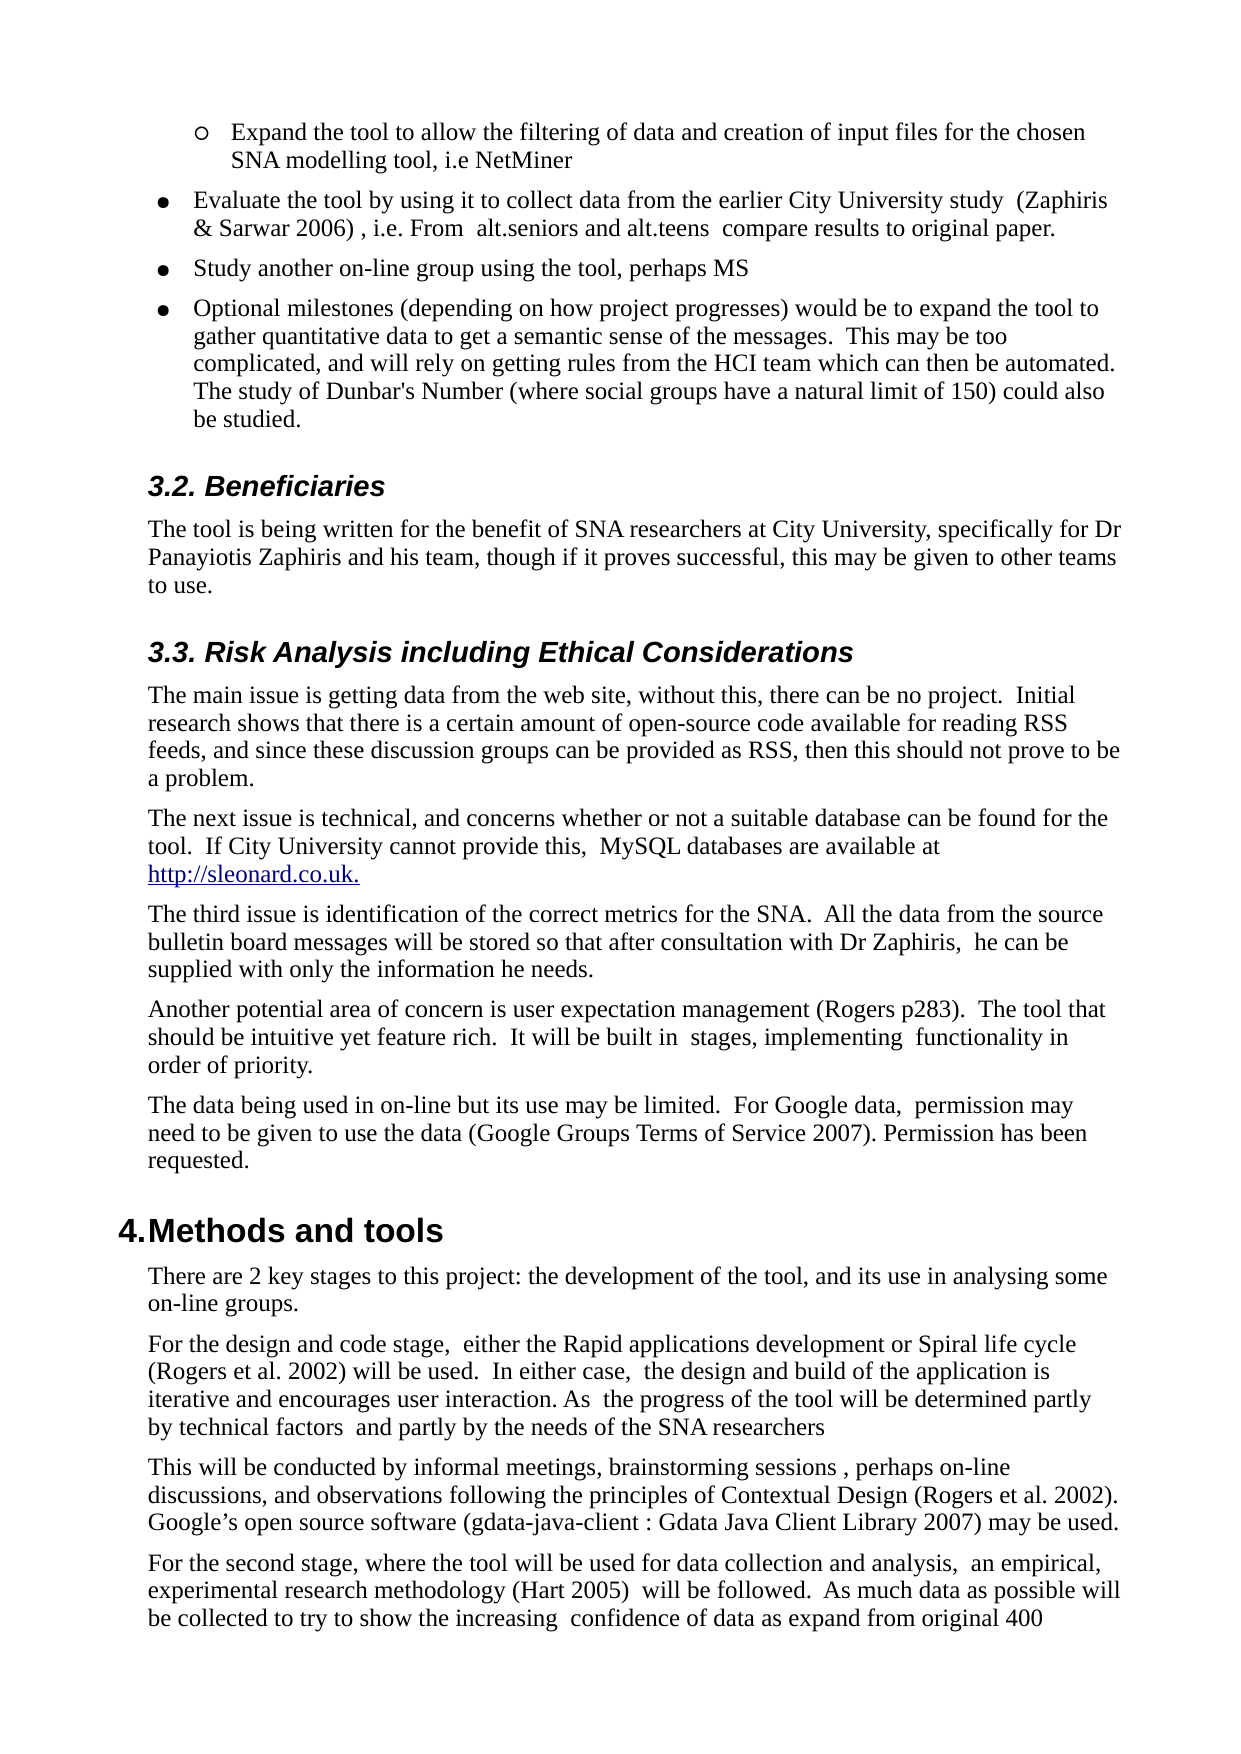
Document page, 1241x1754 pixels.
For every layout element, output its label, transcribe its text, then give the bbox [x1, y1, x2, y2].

subtitle Methods and tools [118, 1212, 1122, 1249]
list Optional milestones (depending on how project progresses) would be to expand the tool to gather quantitative data to get a semantic sense of the messages. This may be too complicated, and will rely on getting rules from the HCI team which can then be automated. The study of Dunbar's Number (where social groups have a natural limit of 150) could also be studied. [156, 294, 1122, 433]
text The main issue is getting data from the web site, without this, there can be no project. Initial research shows that there is a certain amount of open-source code available for reading RSS feeds, and since these discussion groups can be provided as RSS, then this should not prove to be a problem. [148, 681, 1122, 792]
subtitle 3.2. Beneficiaries [118, 470, 1122, 503]
text This will be conducted by informal meetings, brainstorming sessions , perhaps on-line discussions, and observations following the principles of Contextual Design (Rogers et al. 2002). Google’s open source software (gdata-java-client : Gdata Java Client Library 2007) may be used. [148, 1453, 1122, 1536]
text The third issue is identification of the correct metrics for the SNA. All the data from the source bulletin board messages will be stored so that after consultation with Dr Zaphiris, he can be supplied with only the information he needs. [148, 900, 1122, 983]
list Evaluate the tool by using it to collect data from the earlier City University study (Zaphiris & Sarwar 2006) , i.e. From alt.seniors and alt.teens compare results to original paper. [156, 186, 1122, 241]
text For the design and code stage, either the Rapid applications development or Spiral life cycle (Rogers et al. 2002) will be used. In either case, the design and build of the application is iterative and encourages user interaction. As the progress of the tool will be determined partly by technical factors and partly by the needs of the SNA researchers [148, 1330, 1122, 1441]
text The tool is being written for the benefit of SNA researchers at City University, specifically for Dr Panayiotis Zaphiris and his team, though if it proves successful, this may be given to other teams to use. [148, 515, 1122, 598]
list Study another on-line group using the tool, perhaps MS [156, 254, 1122, 282]
text For the second stage, where the tool will be used for data collection and analysis, an empirical, experimental research methodology (Hart 2005) will be followed. As much data as possible will be collected to try to show the increasing confidence of data as expand from original 400 [148, 1549, 1122, 1632]
text The next issue is technical, and concerns whether or not a suitable database can be found for the tool. If City University cannot provide this, MySQL databases are available at http://sleonard.co.uk. [148, 804, 1122, 887]
text Another potential area of concern is user expectation management (Rogers p283). The tool that should be intuitive yet feature rich. It will be built in stages, implementing functionality in order of priority. [148, 996, 1122, 1079]
text The data being used in on-line but its use may be limited. For Google data, permission may need to be given to use the data (Google Groups Terms of Service 2007). Permission has been requested. [148, 1091, 1122, 1174]
list Expand the tool to allow the filtering of data and creation of input files for the chosen SNA modelling tool, i.e NetMiner [193, 118, 1122, 173]
subtitle 3.3. Risk Analysis including Ethical Considerations [118, 636, 1122, 668]
text There are 2 key stages to this project: the development of the tool, and its use in analysing some on-line groups. [148, 1262, 1122, 1317]
